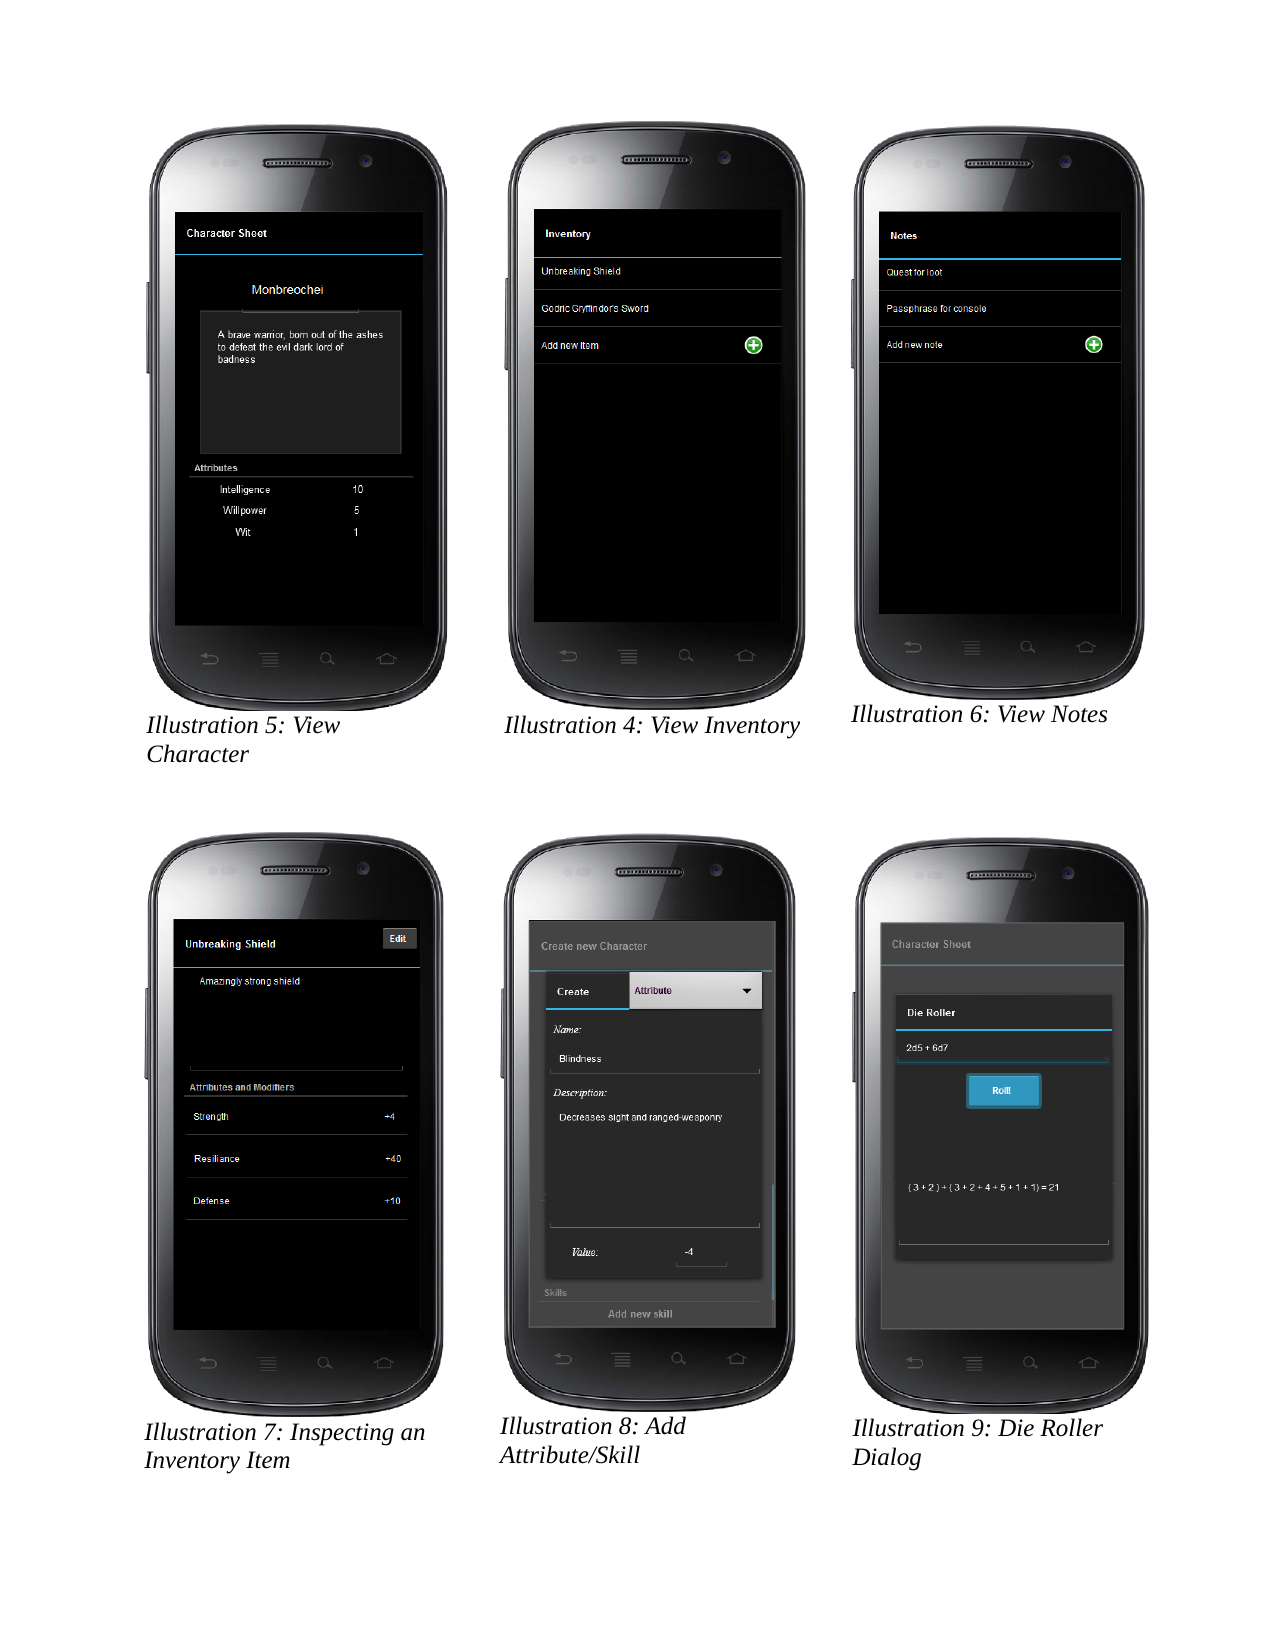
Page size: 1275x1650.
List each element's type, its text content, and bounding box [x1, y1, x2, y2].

picture [850, 125, 1145, 700]
text Illustration 6: View Notes [851, 700, 1145, 728]
text Illustration 8: Add Attribute/Skill [500, 1412, 796, 1469]
picture [500, 833, 796, 1412]
text Illustration 9: Die Roller Dialog [852, 1414, 1149, 1471]
text Illustration 5: View Character [146, 711, 448, 768]
text Illustration 4: View Inventory [504, 710, 806, 739]
text Illustration 7: Inspecting an Inventory Item [144, 1417, 443, 1474]
picture [852, 834, 1149, 1414]
picture [144, 832, 444, 1417]
picture [146, 121, 448, 711]
picture [504, 121, 806, 710]
